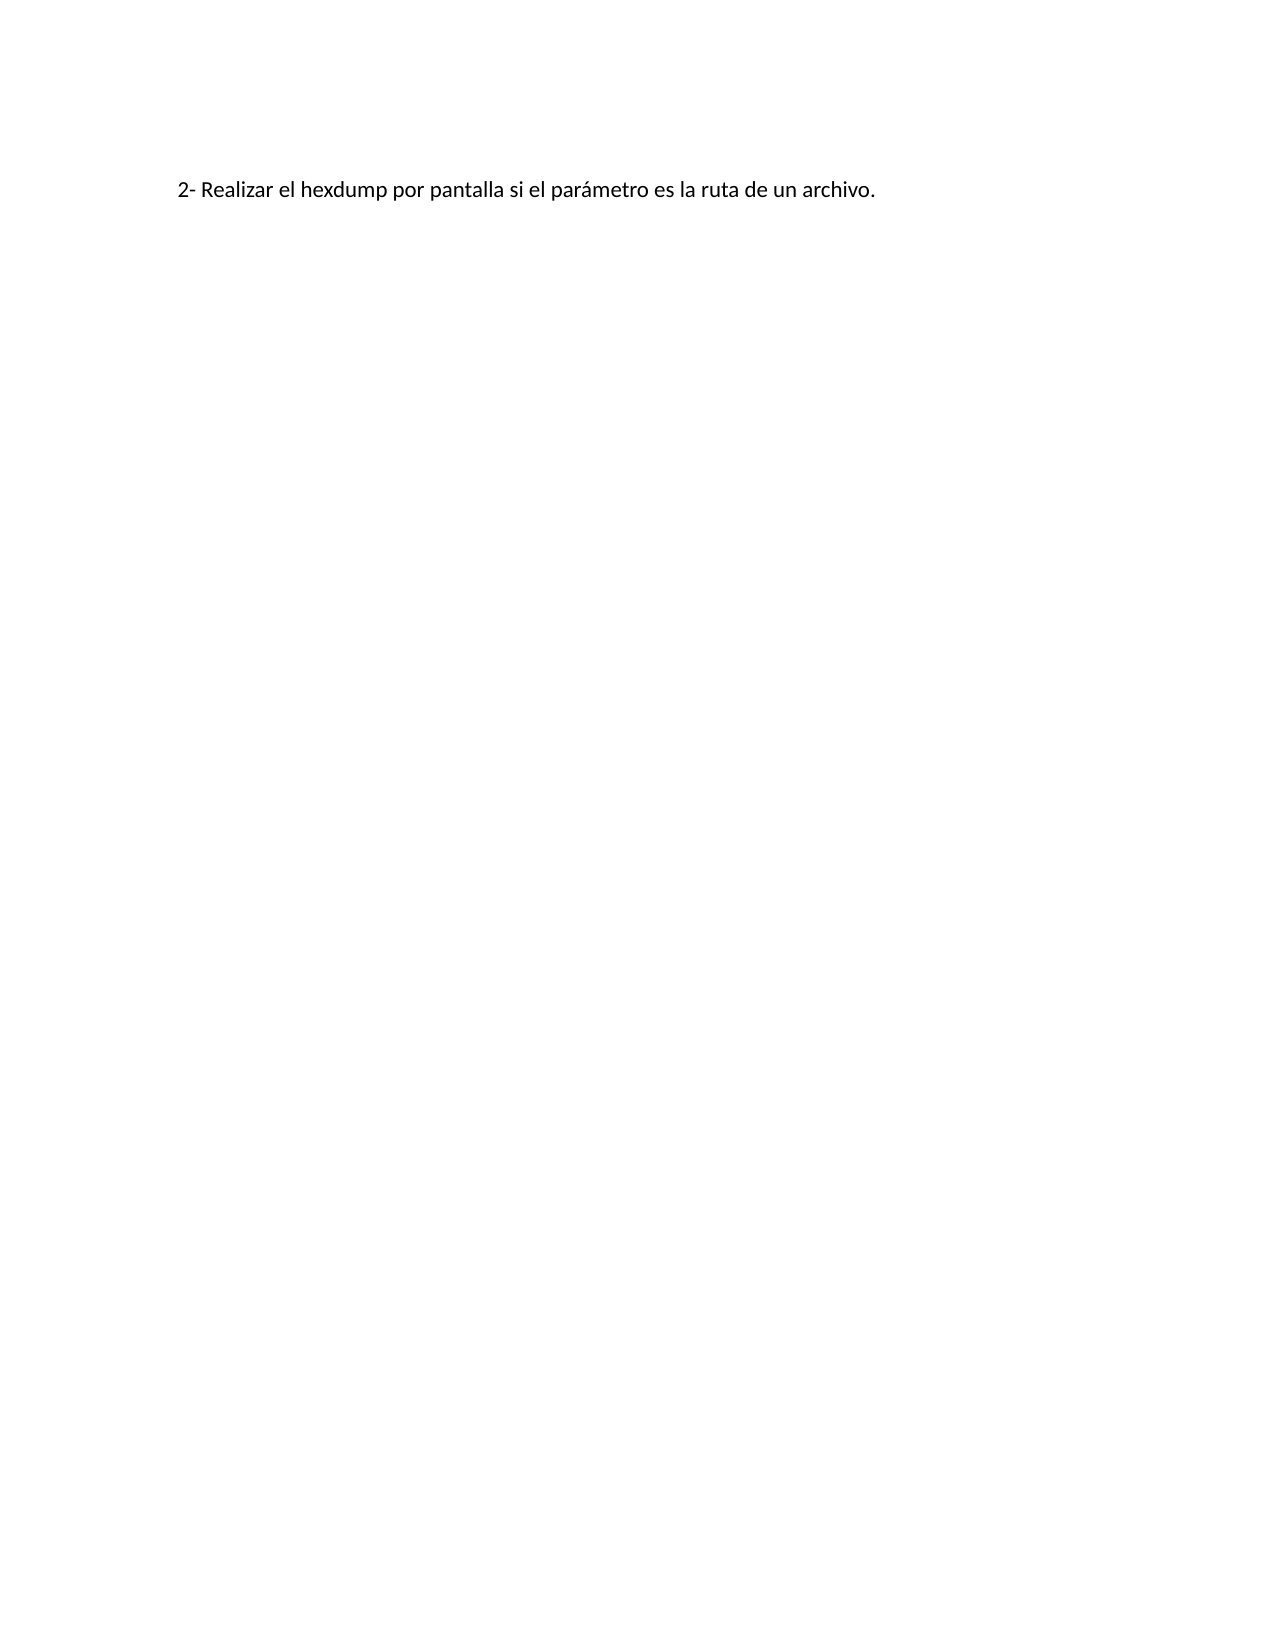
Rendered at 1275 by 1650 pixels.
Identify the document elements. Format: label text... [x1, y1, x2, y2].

text 2- Realizar el hexdump por pantalla si el parámetro es la ruta de un archivo. [177, 176, 1098, 204]
